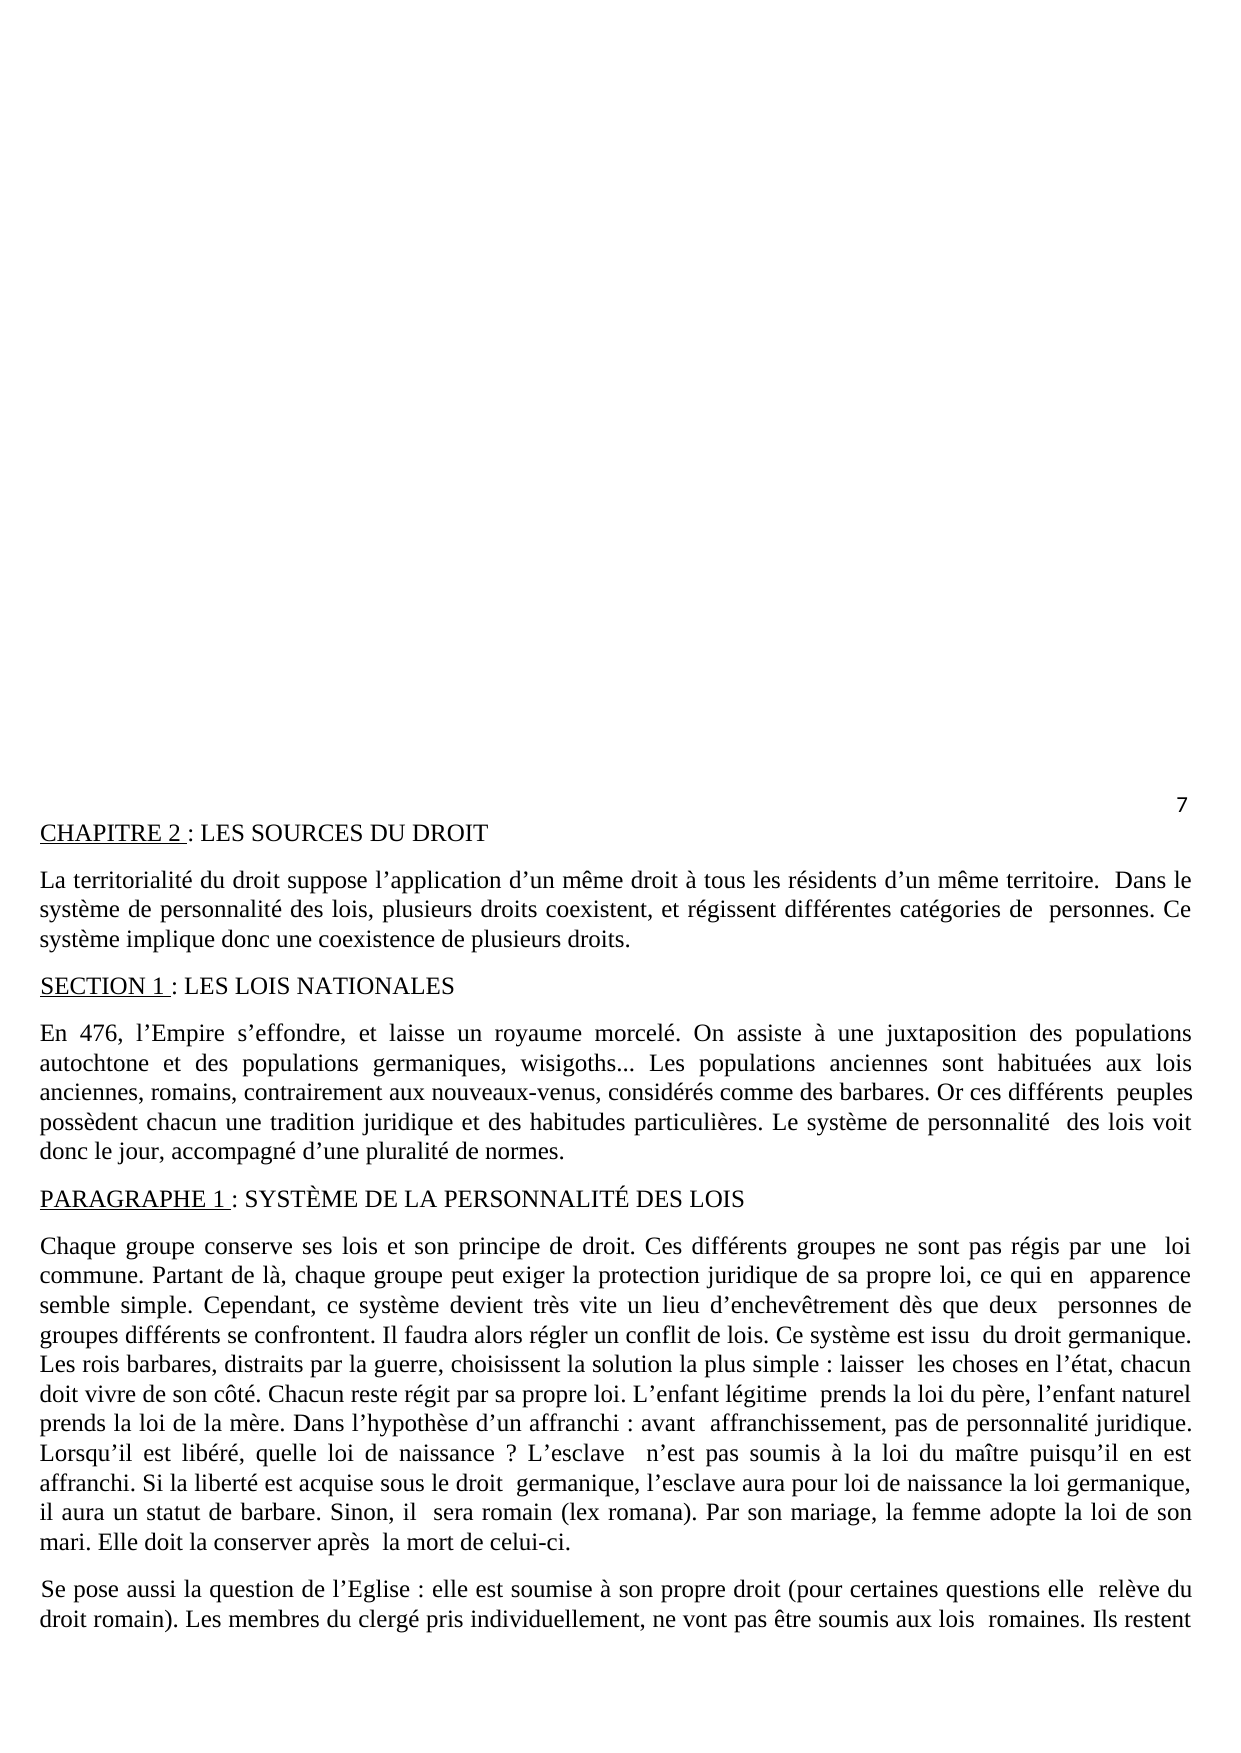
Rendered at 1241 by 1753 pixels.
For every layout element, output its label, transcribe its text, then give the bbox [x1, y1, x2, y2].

text PARAGRAPHE 1 : SYSTÈME DE LA PERSONNALITÉ DES LOIS [39, 1184, 1193, 1212]
text La territorialité du droit suppose l’application d’un même droit à tous les résidents d’un même territoire. Dans le système de personnalité des lois, plusieurs droits coexistent, et régissent différentes catégories de personnes. Ce système implique donc une coexistence de plusieurs droits. [39, 865, 1193, 953]
text CHAPITRE 2 : LES SOURCES DU DROIT [40, 818, 1193, 847]
text SECTION 1 : LES LOIS NATIONALES [40, 971, 1193, 999]
text Se pose aussi la question de l’Eglise : elle est soumise à son propre droit (pour certaines questions elle relève du droit romain). Les membres du clergé pris individuellement, ne vont pas être soumis aux lois romaines. Ils restent [39, 1574, 1194, 1632]
text 7 [36, 790, 1188, 818]
text En 476, l’Empire s’effondre, et laisse un royaume morcelé. On assiste à une juxtaposition des populations autochtone et des populations germaniques, wisigoths... Les populations anciennes sont habituées aux lois anciennes, romains, contrairement aux nouveaux-venus, considérés comme des barbares. Or ces différents peuples possèdent chacun une tradition juridique et des habitudes particulières. Le système de personnalité des lois voit donc le jour, accompagné d’une pluralité de normes. [39, 1018, 1193, 1165]
text Chaque groupe conserve ses lois et son principe de droit. Ces différents groupes ne sont pas régis par une loi commune. Partant de là, chaque groupe peut exiger la protection juridique de sa propre loi, ce qui en apparence semble simple. Cependant, ce système devient très vite un lieu d’enchevêtrement dès que deux personnes de groupes différents se confrontent. Il faudra alors régler un conflit de lois. Ce système est issu du droit germanique. Les rois barbares, distraits par la guerre, choisissent la solution la plus simple : laisser les choses en l’état, chacun doit vivre de son côté. Chacun reste régit par sa propre loi. L’enfant légitime prends la loi du père, l’enfant naturel prends la loi de la mère. Dans l’hypothèse d’un affranchi : avant affranchissement, pas de personnalité juridique. Lorsqu’il est libéré, quelle loi de naissance ? L’esclave n’est pas soumis à la loi du maître puisqu’il en est affranchi. Si la liberté est acquise sous le droit germanique, l’esclave aura pour loi de naissance la loi germanique, il aura un statut de barbare. Sinon, il sera romain (lex romana). Par son mariage, la femme adopte la loi de son mari. Elle doit la conserver après la mort de celui-ci. [39, 1231, 1194, 1556]
